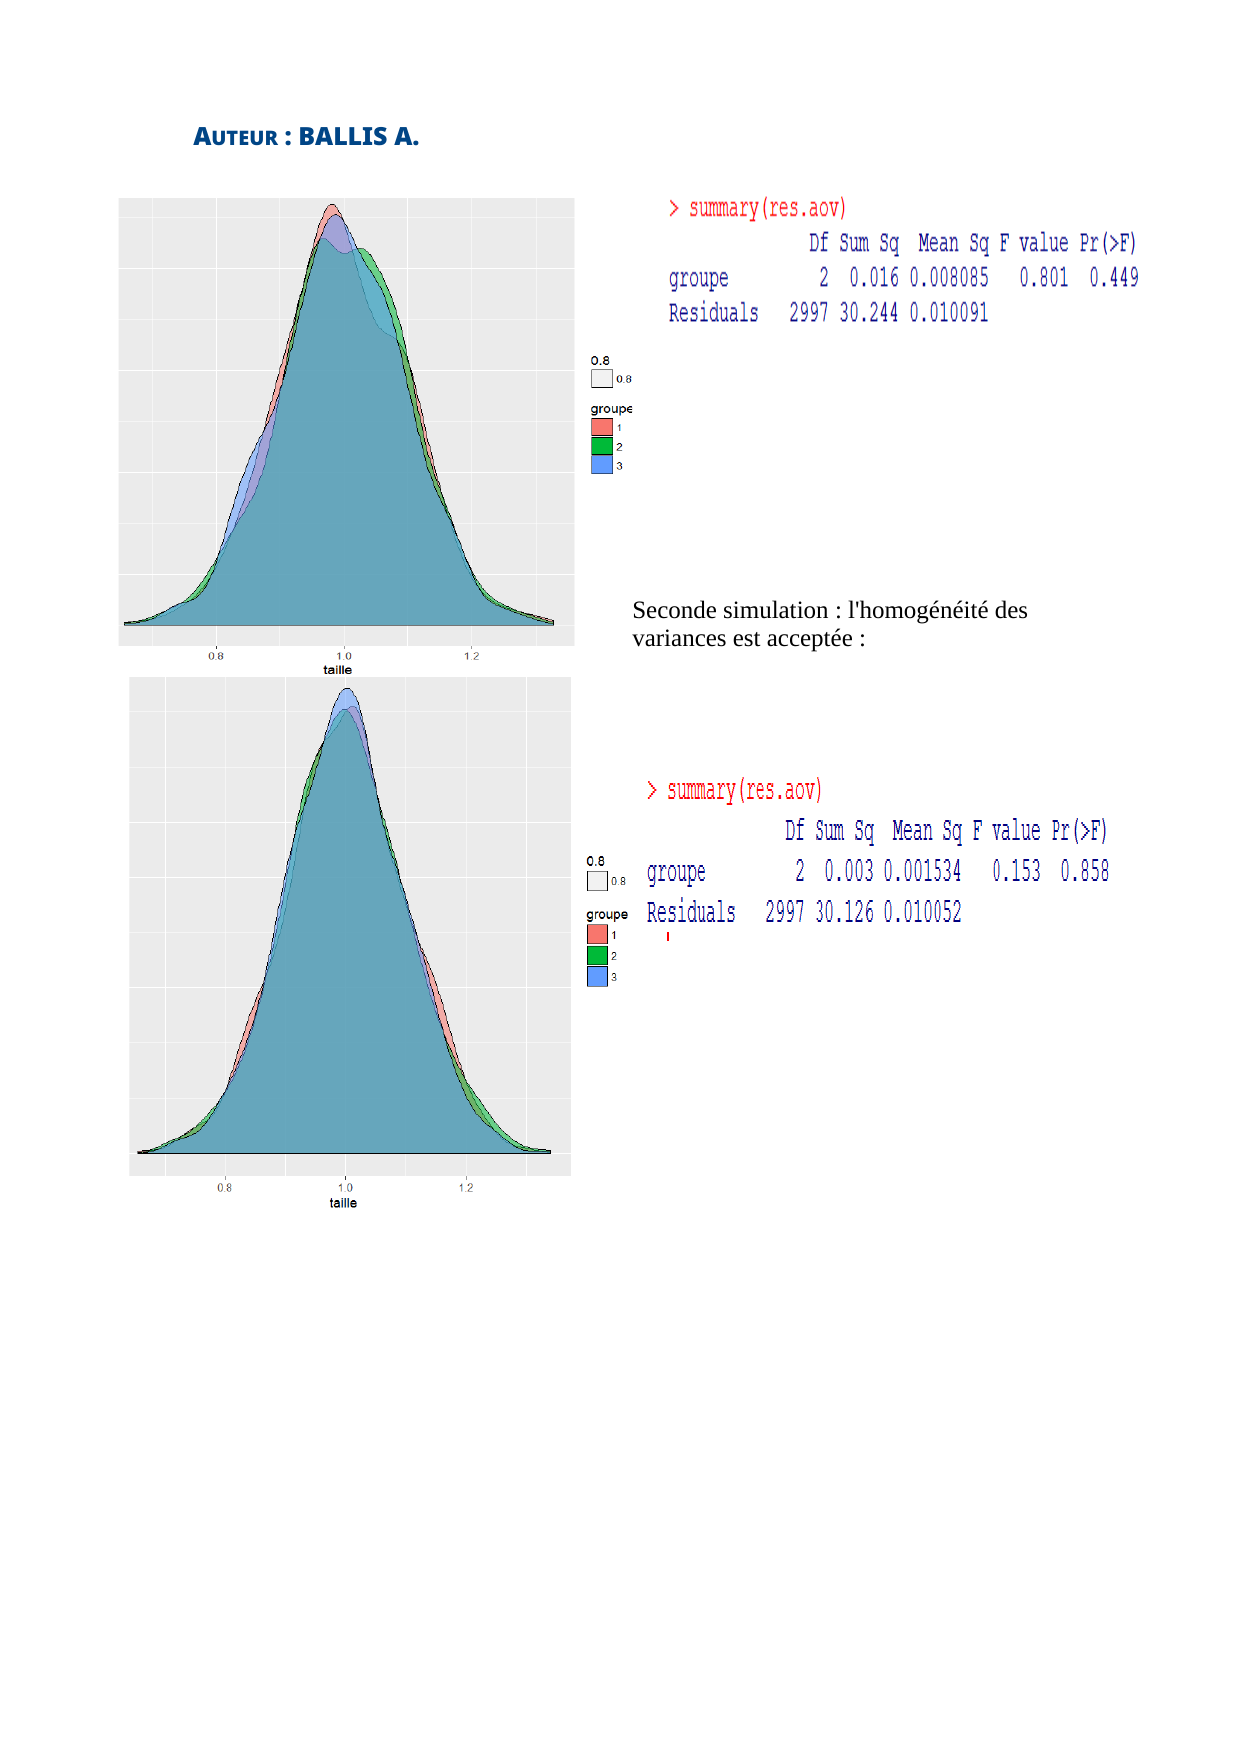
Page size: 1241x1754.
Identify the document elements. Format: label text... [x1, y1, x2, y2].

picture [118, 198, 633, 1210]
text Seconde simulation : l'homogénéité des variances est acceptée : [633, 595, 1123, 652]
picture [666, 191, 1147, 334]
picture [644, 773, 1116, 941]
